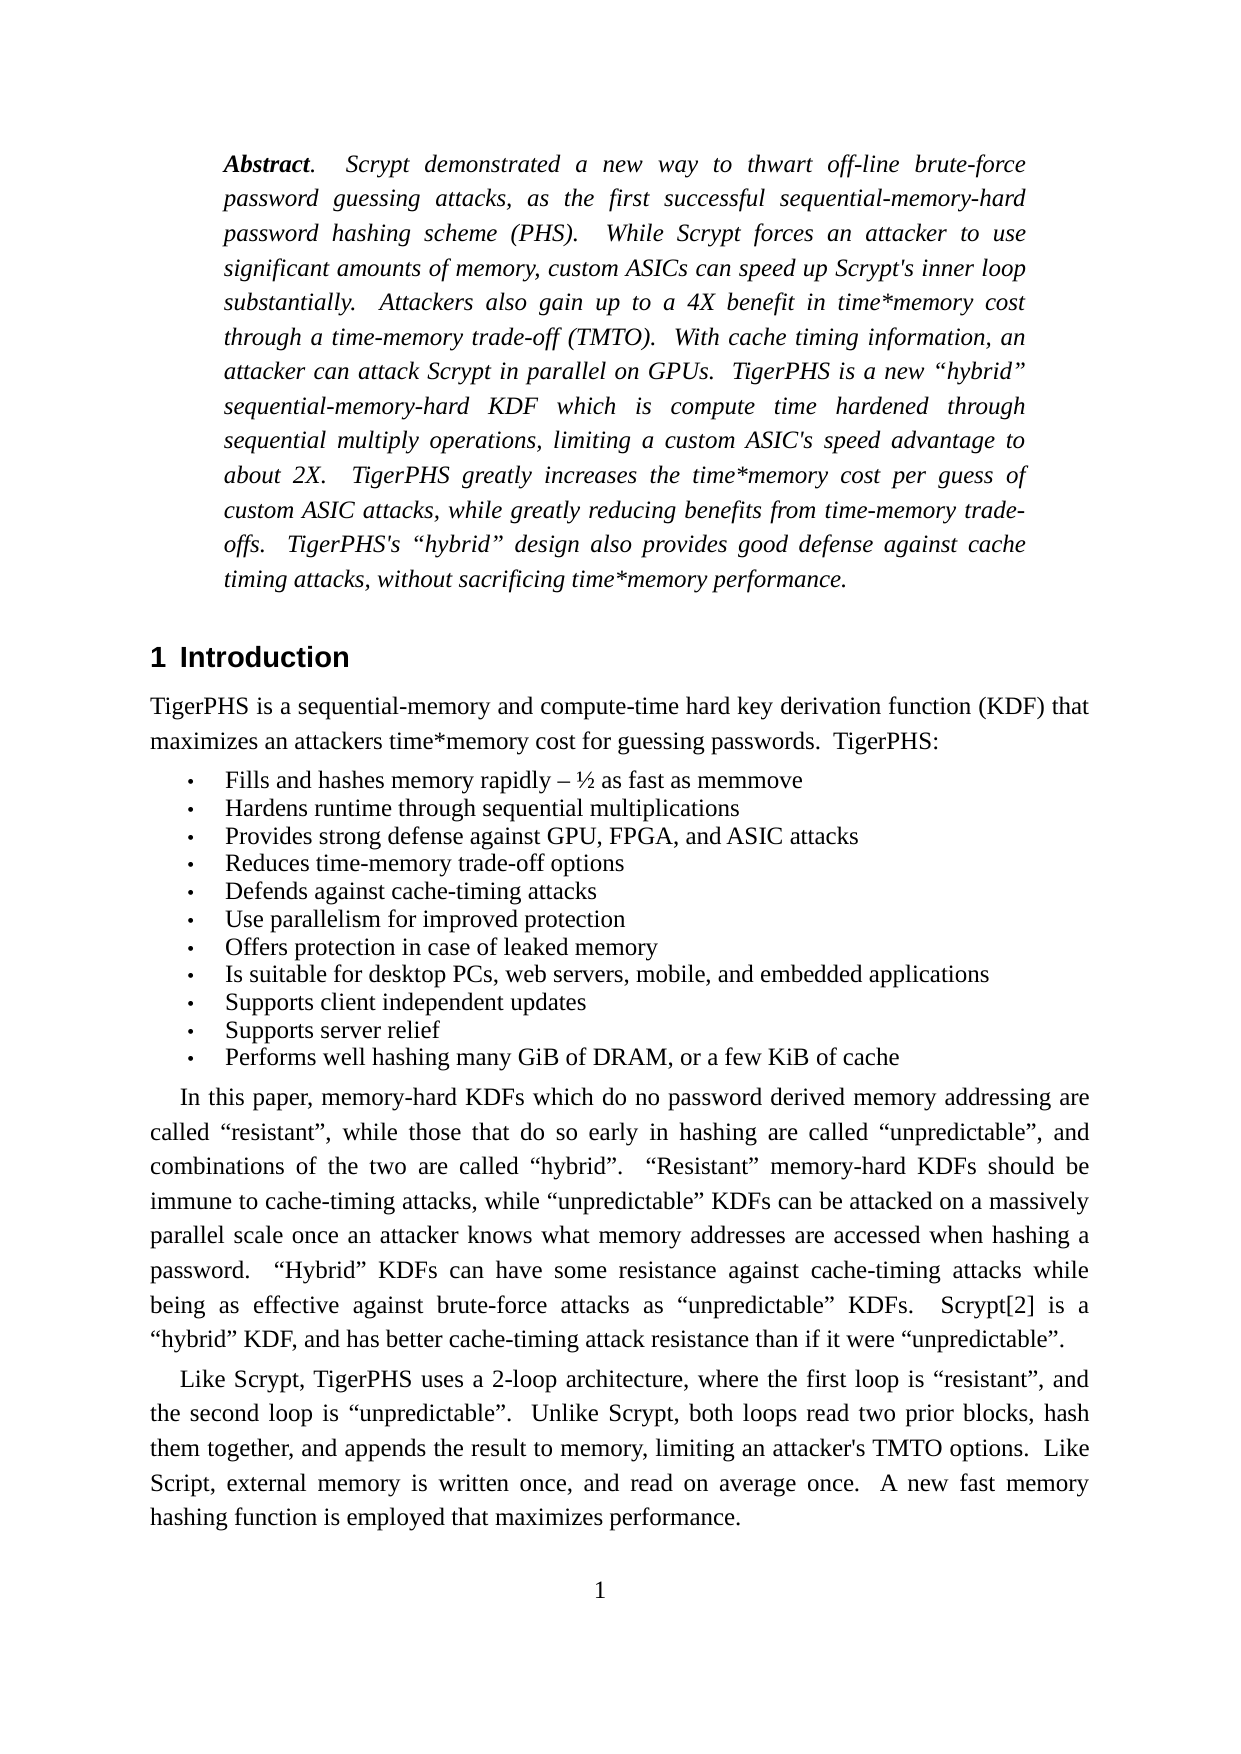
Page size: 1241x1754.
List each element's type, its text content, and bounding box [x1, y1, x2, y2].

list Provides strong defense against GPU, FPGA, and ASIC attacks [187, 822, 1091, 849]
text In this paper, memory-hard KDFs which do no password derived memory addressing are called “resistant”, while those that do so early in hashing are called “unpredictable”, and combinations of the two are called “hybrid”. “Resistant” memory-hard KDFs should be immune to cache-timing attacks, while “unpredictable” KDFs can be attacked on a massively parallel scale once an attacker knows what memory addresses are accessed when hashing a password. “Hybrid” KDFs can have some resistance against cache-timing attacks while being as effective against brute-force attacks as “unpredictable” KDFs. Scrypt[2] is a “hybrid” KDF, and has better cache-timing attack resistance than if it were “unpredictable”. [150, 1083, 1091, 1353]
list Use parallelism for improved protection [187, 905, 1091, 933]
list Fills and hashes memory rapidly – ½ as fast as memmove [187, 766, 1091, 794]
list Supports client independent updates [187, 988, 1091, 1016]
list Is suitable for desktop PCs, web servers, mobile, and embedded applications [187, 960, 1091, 988]
list Defends against cache-timing attacks [187, 877, 1091, 905]
subtitle Introduction [150, 641, 1091, 674]
list Offers protection in case of leaked memory [187, 933, 1091, 960]
list Performs well hashing many GiB of DRAM, or a few KiB of cache [187, 1043, 1091, 1071]
text Abstract. Scrypt demonstrated a new way to thwart off-line brute-force password guessing attacks, as the first successful sequential-memory-hard password hashing scheme (PHS). While Scrypt forces an attacker to use significant amounts of memory, custom ASICs can speed up Scrypt's inner loop substantially. Attackers also gain up to a 4X benefit in time*memory cost through a time-memory trade-off (TMTO). With cache timing information, an attacker can attack Scrypt in parallel on GPUs. TigerPHS is a new “hybrid” sequential-memory-hard KDF which is compute time hardened through sequential multiply operations, limiting a custom ASIC's speed advantage to about 2X. TigerPHS greatly increases the time*memory cost per guess of custom ASIC attacks, while greatly reducing benefits from time-memory trade-offs. TigerPHS's “hybrid” design also provides good defense against cache timing attacks, without sacrificing time*memory performance. [223, 150, 1029, 593]
text Like Scrypt, TigerPHS uses a 2-loop architecture, where the first loop is “resistant”, and the second loop is “unpredictable”. Unlike Scrypt, both loops read two prior blocks, hash them together, and appends the result to memory, limiting an attacker's TMTO options. Like Script, external memory is written once, and read on average once. A new fast memory hashing function is employed that maximizes performance. [150, 1365, 1091, 1531]
list Supports server relief [187, 1016, 1091, 1043]
list Hardens runtime through sequential multiplications [187, 794, 1091, 822]
list Reduces time-memory trade-off options [187, 849, 1091, 877]
text TigerPHS is a sequential-memory and compute-time hard key derivation function (KDF) that maximizes an attackers time*memory cost for guessing passwords. TigerPHS: [150, 692, 1091, 754]
